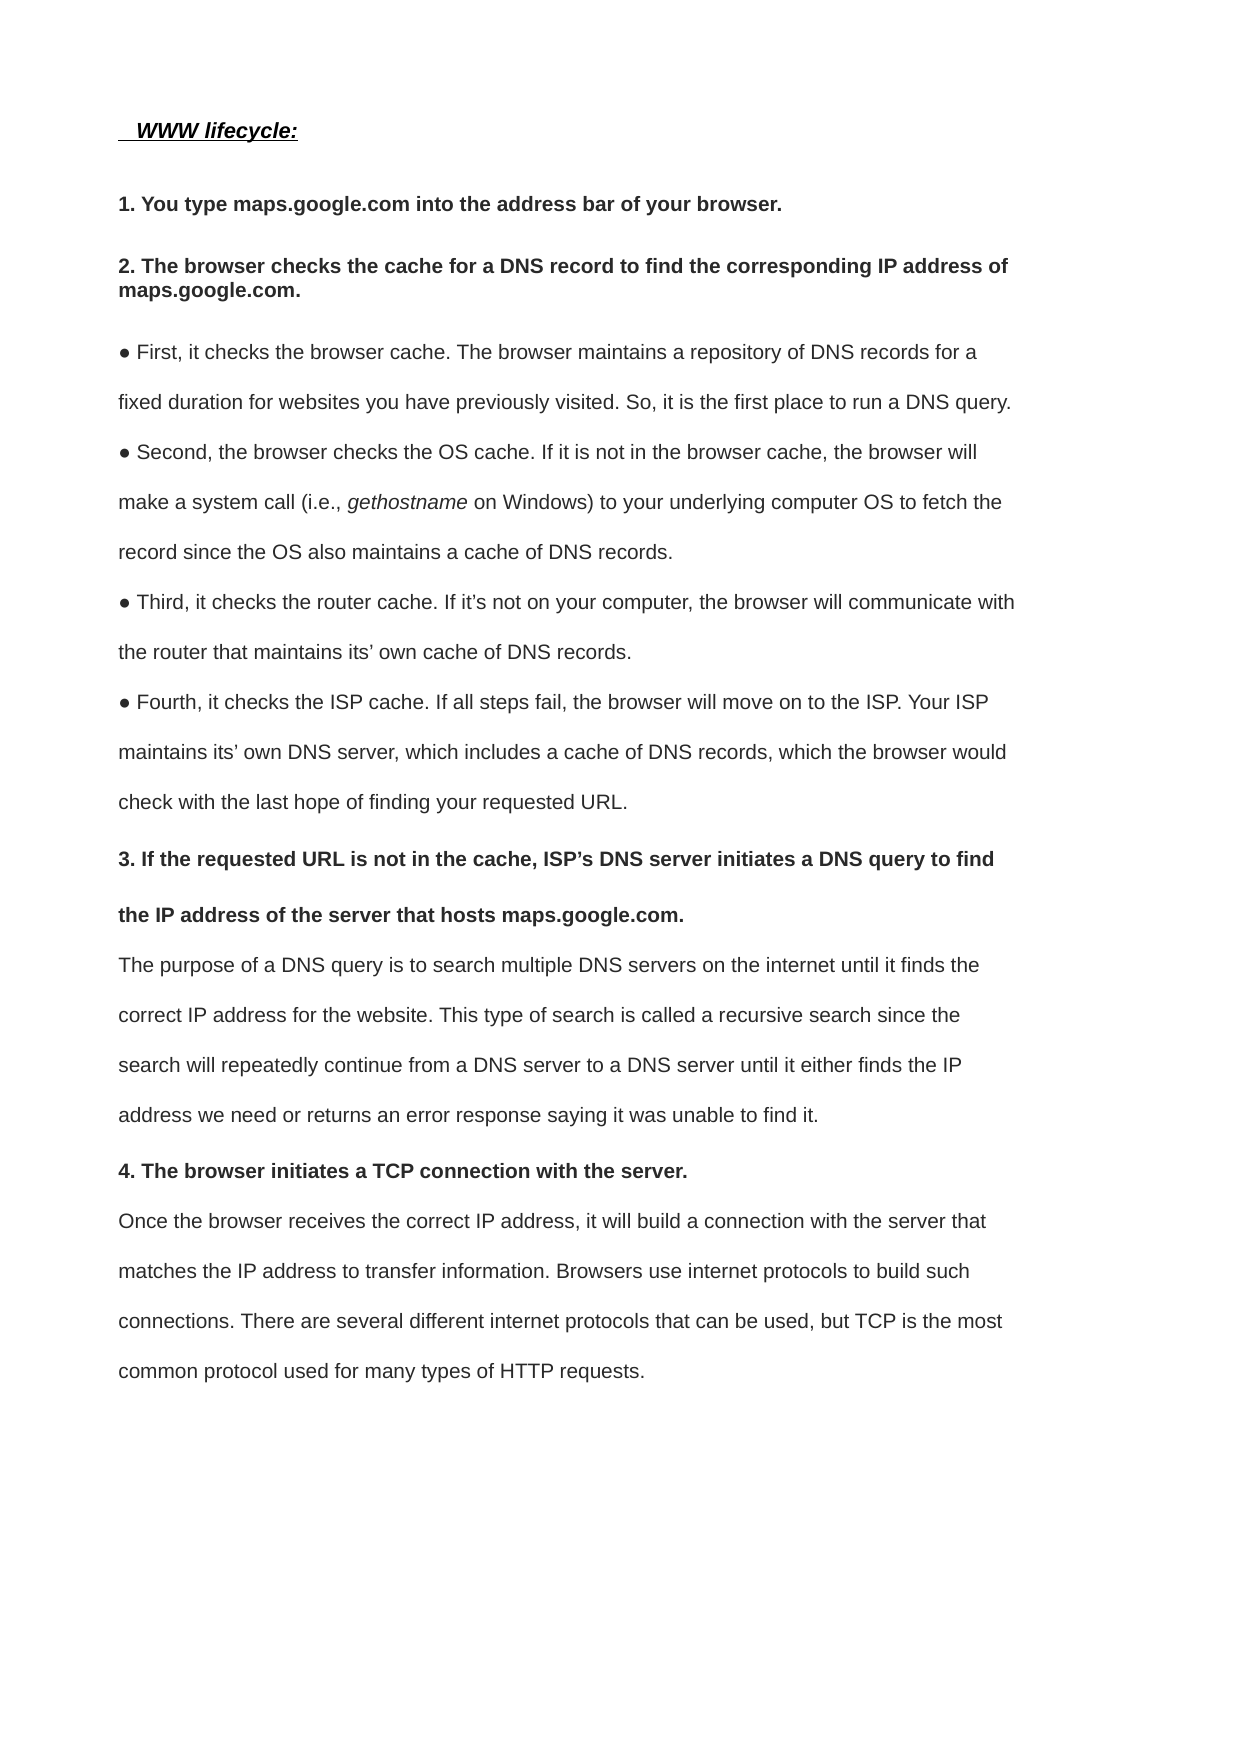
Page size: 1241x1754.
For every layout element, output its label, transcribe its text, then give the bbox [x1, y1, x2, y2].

text The purpose of a DNS query is to search multiple DNS servers on the internet until it finds the correct IP address for the website. This type of search is called a recursive search since the search will repeatedly continue from a DNS server to a DNS server until it either finds the IP address we need or returns an error response saying it was unable to find it. [118, 927, 1022, 1127]
subtitle 4. The browser initiates a TCP connection with the server. [118, 1127, 1022, 1183]
subtitle 3. If the requested URL is not in the cache, ISP’s DNS server initiates a DNS query to find the IP address of the server that hosts maps.google.com. [118, 814, 1022, 927]
text ● Fourth, it checks the ISP cache. If all steps fail, the browser will move on to the ISP. Your ISP maintains its’ own DNS server, which includes a cache of DNS records, which the browser would check with the last hope of finding your requested URL. [118, 664, 1022, 814]
subtitle 2. The browser checks the cache for a DNS record to find the corresponding IP address of maps.google.com. [118, 254, 1122, 302]
text ● Third, it checks the router cache. If it’s not on your computer, the browser will communicate with the router that maintains its’ own cache of DNS records. [118, 564, 1022, 664]
subtitle 1. You type maps.google.com into the address bar of your browser. [118, 192, 1122, 216]
text WWW lifecycle: [118, 118, 1122, 143]
text ● First, it checks the browser cache. The browser maintains a repository of DNS records for a fixed duration for websites you have previously visited. So, it is the first place to run a DNS query. [118, 314, 1022, 414]
text Once the browser receives the correct IP address, it will build a connection with the server that matches the IP address to transfer information. Browsers use internet protocols to build such connections. There are several different internet protocols that can be used, but TCP is the most common protocol used for many types of HTTP requests. [118, 1183, 1022, 1383]
text ● Second, the browser checks the OS cache. If it is not in the browser cache, the browser will make a system call (i.e., gethostname on Windows) to your underlying computer OS to fetch the record since the OS also maintains a cache of DNS records. [118, 414, 1022, 564]
